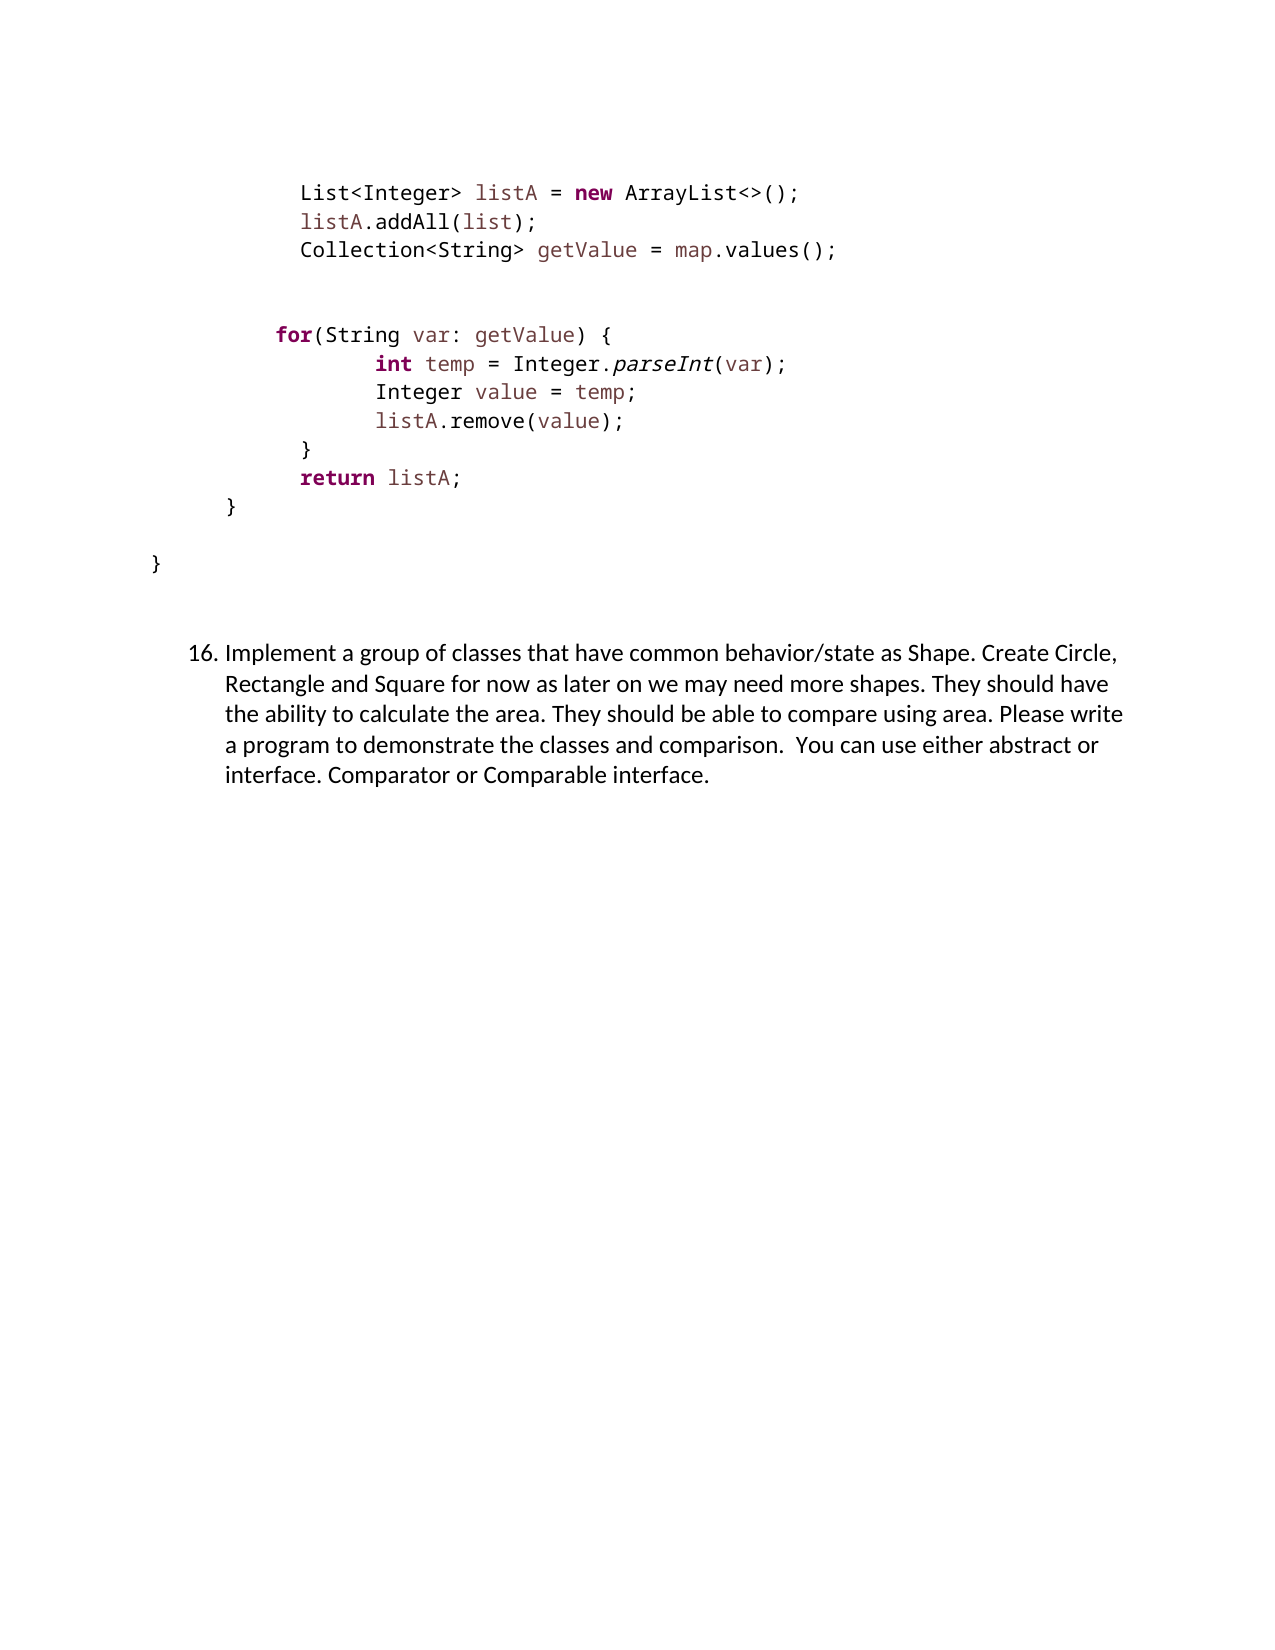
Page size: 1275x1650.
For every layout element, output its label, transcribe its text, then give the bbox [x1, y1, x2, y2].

text int temp = Integer.parseInt(var); [150, 349, 1125, 377]
text } [150, 548, 1125, 577]
text Collection<String> getValue = map.values(); [150, 235, 1125, 264]
text Integer value = temp; [150, 377, 1125, 406]
text List<Integer> listA = new ArrayList<>(); [150, 178, 1125, 207]
text } [150, 434, 1125, 463]
list Implement a group of classes that have common behavior/state as Shape. Create Circle, Rectangle and Square for now as later on we may need more shapes. They should have the ability to calculate the area. They should be able to compare using area. Please write a program to demonstrate the classes and comparison. You can use either abstract or interface. Comparator or Comparable interface. [187, 638, 1125, 790]
text } [150, 491, 1125, 520]
text for(String var: getValue) { [150, 321, 1125, 349]
text listA.remove(value); [150, 406, 1125, 434]
text listA.addAll(list); [150, 207, 1125, 235]
text return listA; [150, 463, 1125, 491]
